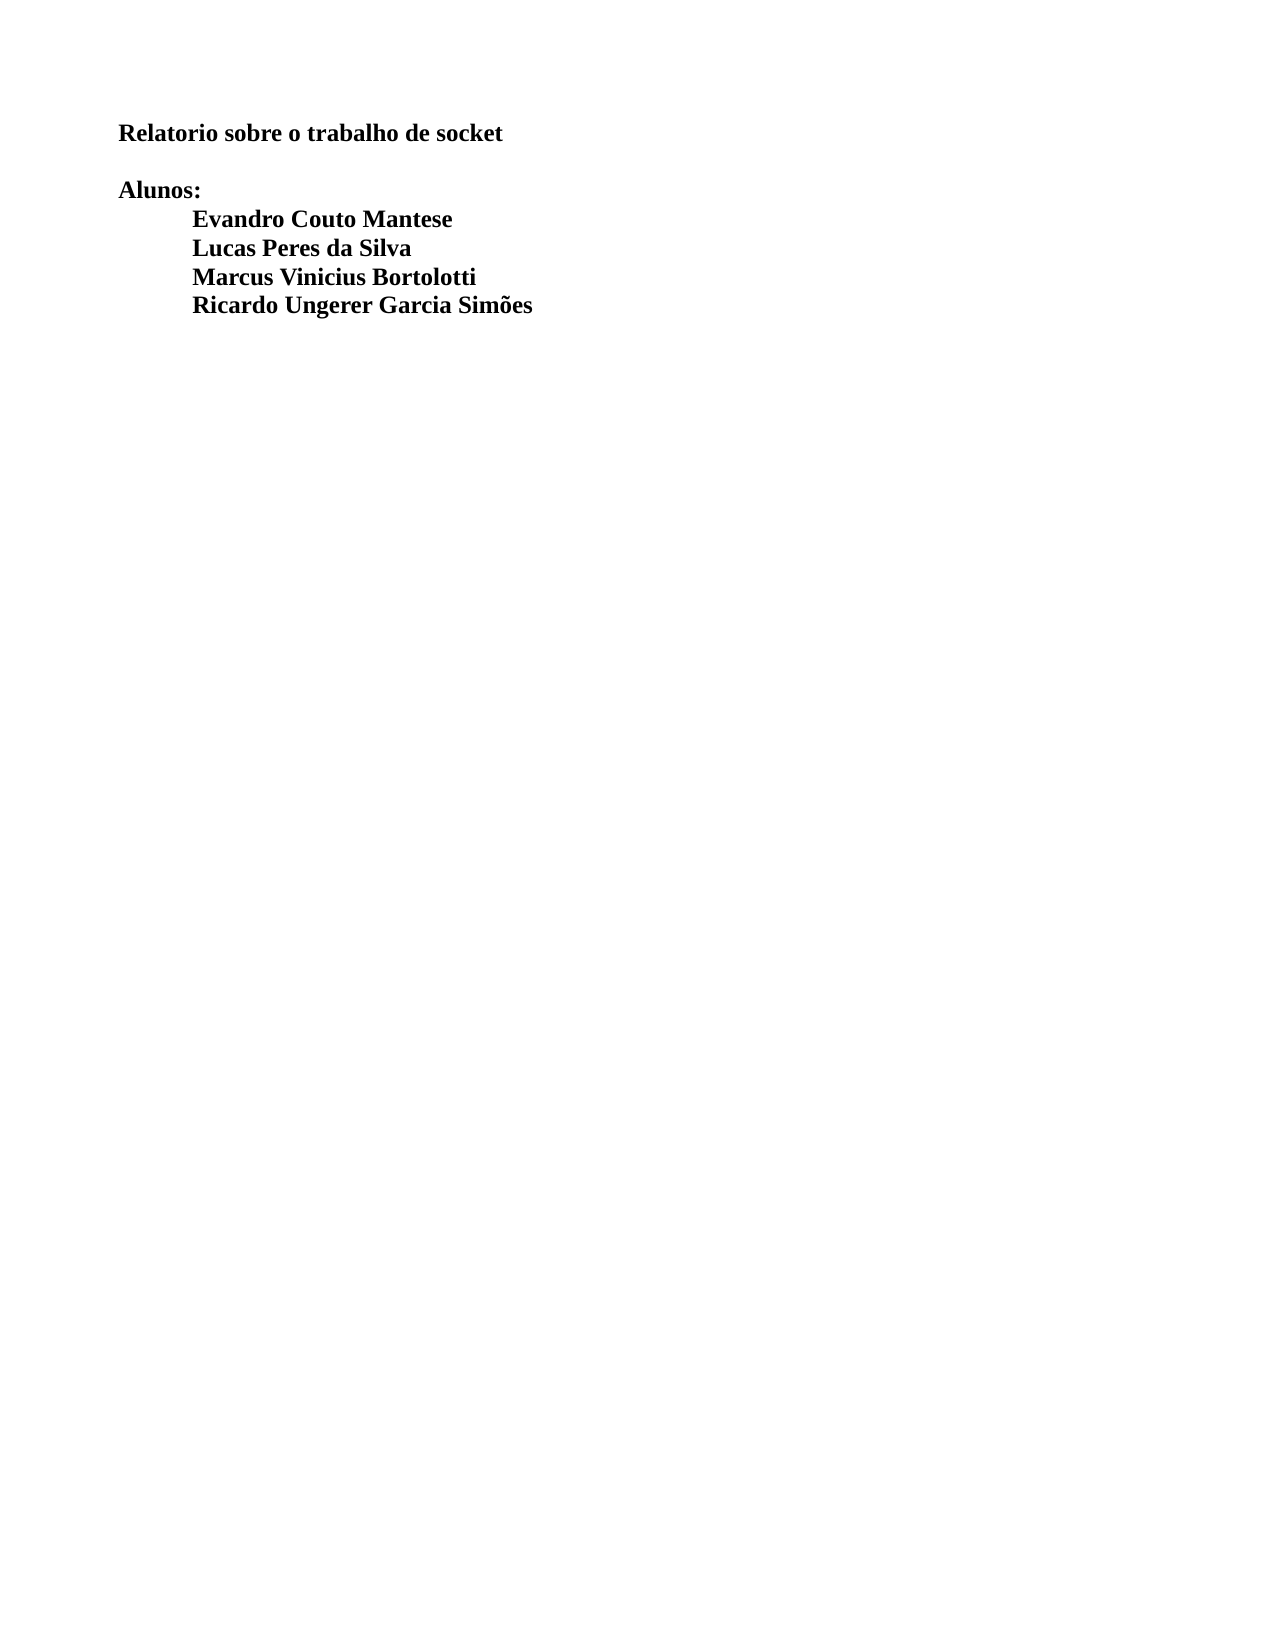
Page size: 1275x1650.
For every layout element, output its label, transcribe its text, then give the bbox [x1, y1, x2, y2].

text Relatorio sobre o trabalho de socket [118, 118, 1157, 147]
text Lucas Peres da Silva [118, 233, 1157, 262]
text Alunos: [118, 176, 1157, 204]
text Marcus Vinicius Bortolotti [118, 262, 1157, 291]
text Ricardo Ungerer Garcia Simões [118, 291, 1157, 319]
text Evandro Couto Mantese [118, 204, 1157, 233]
